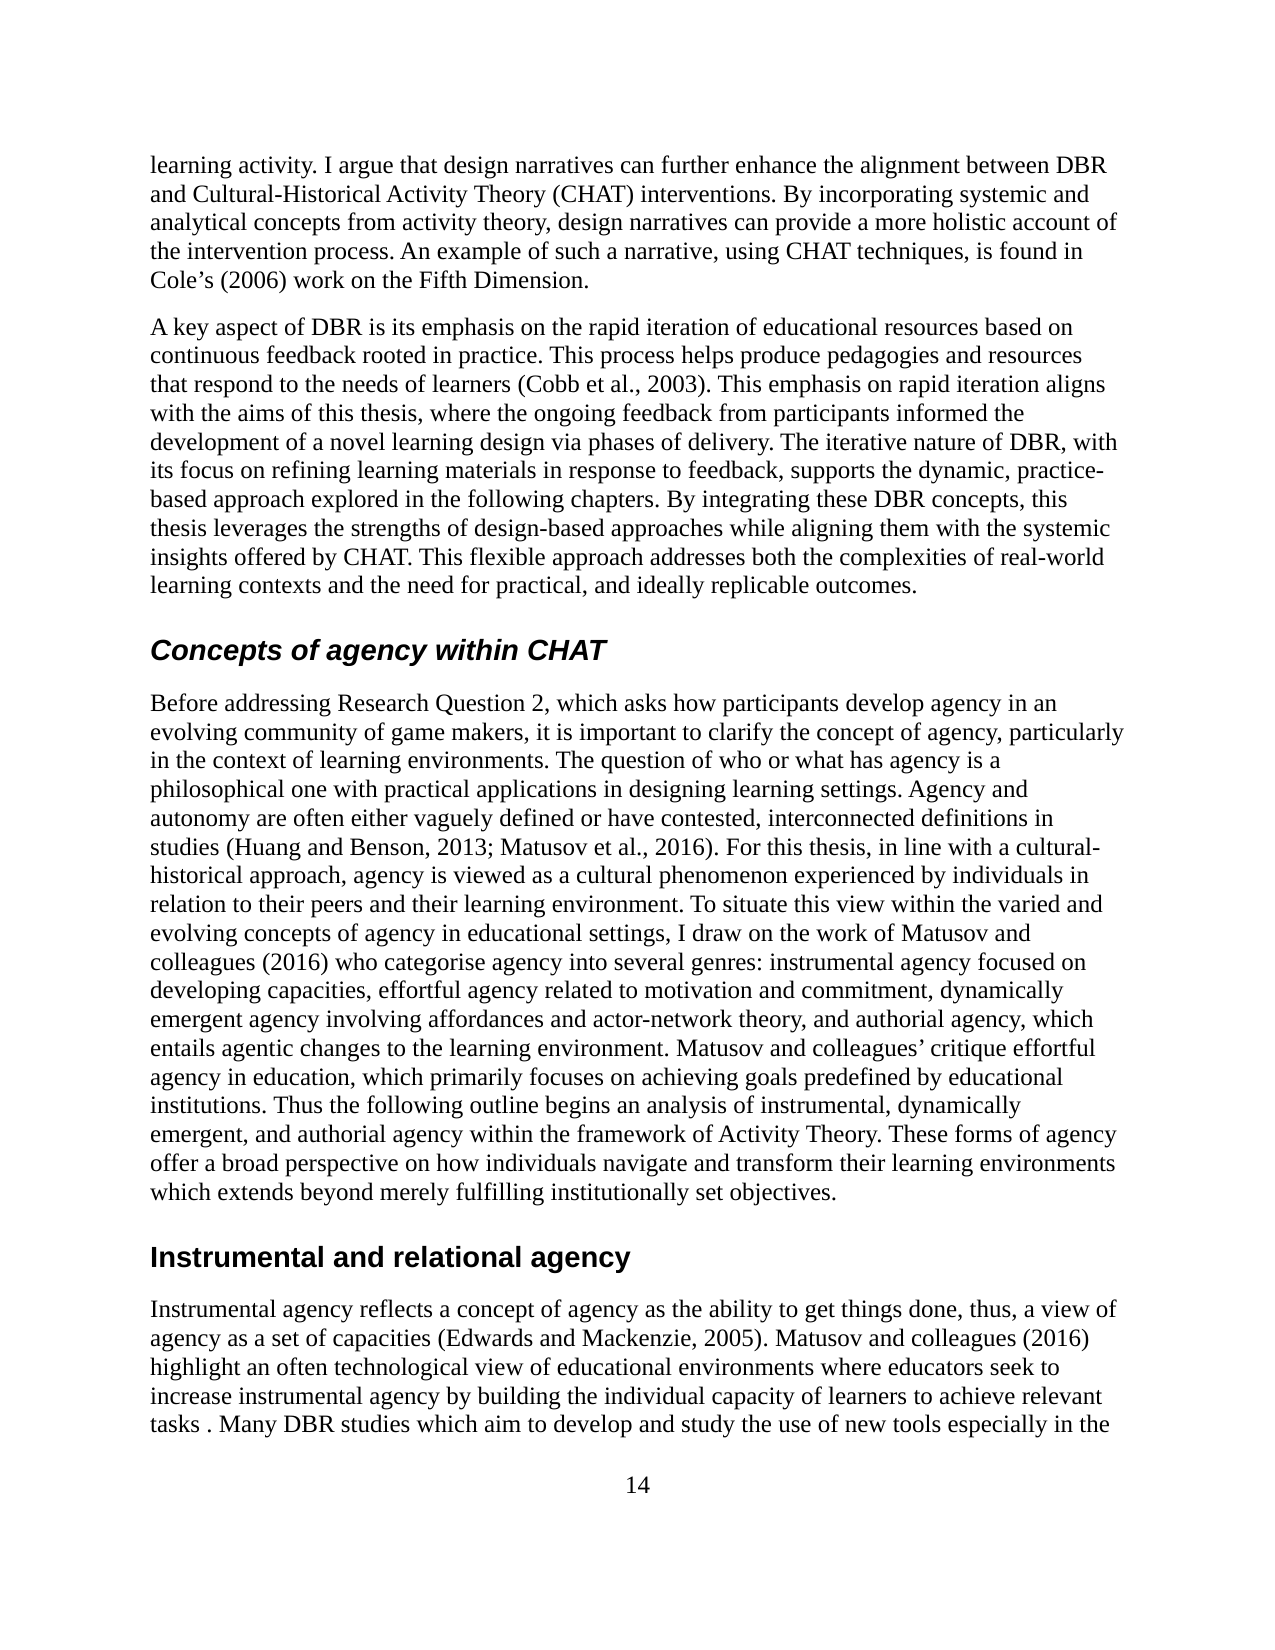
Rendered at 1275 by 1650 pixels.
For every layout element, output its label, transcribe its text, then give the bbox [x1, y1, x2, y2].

text Instrumental agency reflects a concept of agency as the ability to get things done, thus, a view of agency as a set of capacities (Edwards and Mackenzie, 2005). Matusov and colleagues (2016) highlight an often technological view of educational environments where educators seek to increase instrumental agency by building the individual capacity of learners to achieve relevant tasks . Many DBR studies which aim to develop and study the use of new tools especially in the [150, 1294, 1125, 1438]
subtitle Instrumental and relational agency [150, 1239, 1125, 1273]
subtitle Concepts of agency within CHAT [150, 633, 1125, 667]
text learning activity. I argue that design narratives can further enhance the alignment between DBR and Cultural-Historical Activity Theory (CHAT) interventions. By incorporating systemic and analytical concepts from activity theory, design narratives can provide a more holistic account of the intervention process. An example of such a narrative, using CHAT techniques, is found in Cole’s (2006) work on the Fifth Dimension. [150, 150, 1125, 294]
text Before addressing Research Question 2, which asks how participants develop agency in an evolving community of game makers, it is important to clarify the concept of agency, particularly in the context of learning environments. The question of who or what has agency is a philosophical one with practical applications in designing learning settings. Agency and autonomy are often either vaguely defined or have contested, interconnected definitions in studies (Huang and Benson, 2013; Matusov et al., 2016). For this thesis, in line with a cultural-historical approach, agency is viewed as a cultural phenomenon experienced by individuals in relation to their peers and their learning environment. To situate this view within the varied and evolving concepts of agency in educational settings, I draw on the work of Matusov and colleagues (2016) who categorise agency into several genres: instrumental agency focused on developing capacities, effortful agency related to motivation and commitment, dynamically emergent agency involving affordances and actor-network theory, and authorial agency, which entails agentic changes to the learning environment. Matusov and colleagues’ critique effortful agency in education, which primarily focuses on achieving goals predefined by educational institutions. Thus the following outline begins an analysis of instrumental, dynamically emergent, and authorial agency within the framework of Activity Theory. These forms of agency offer a broad perspective on how individuals navigate and transform their learning environments which extends beyond merely fulfilling institutionally set objectives. [150, 688, 1125, 1206]
text A key aspect of DBR is its emphasis on the rapid iteration of educational resources based on continuous feedback rooted in practice. This process helps produce pedagogies and resources that respond to the needs of learners (Cobb et al., 2003). This emphasis on rapid iteration aligns with the aims of this thesis, where the ongoing feedback from participants informed the development of a novel learning design via phases of delivery. The iterative nature of DBR, with its focus on refining learning materials in response to feedback, supports the dynamic, practice-based approach explored in the following chapters. By integrating these DBR concepts, this thesis leverages the strengths of design-based approaches while aligning them with the systemic insights offered by CHAT. This flexible approach addresses both the complexities of real-world learning contexts and the need for practical, and ideally replicable outcomes. [150, 312, 1125, 599]
